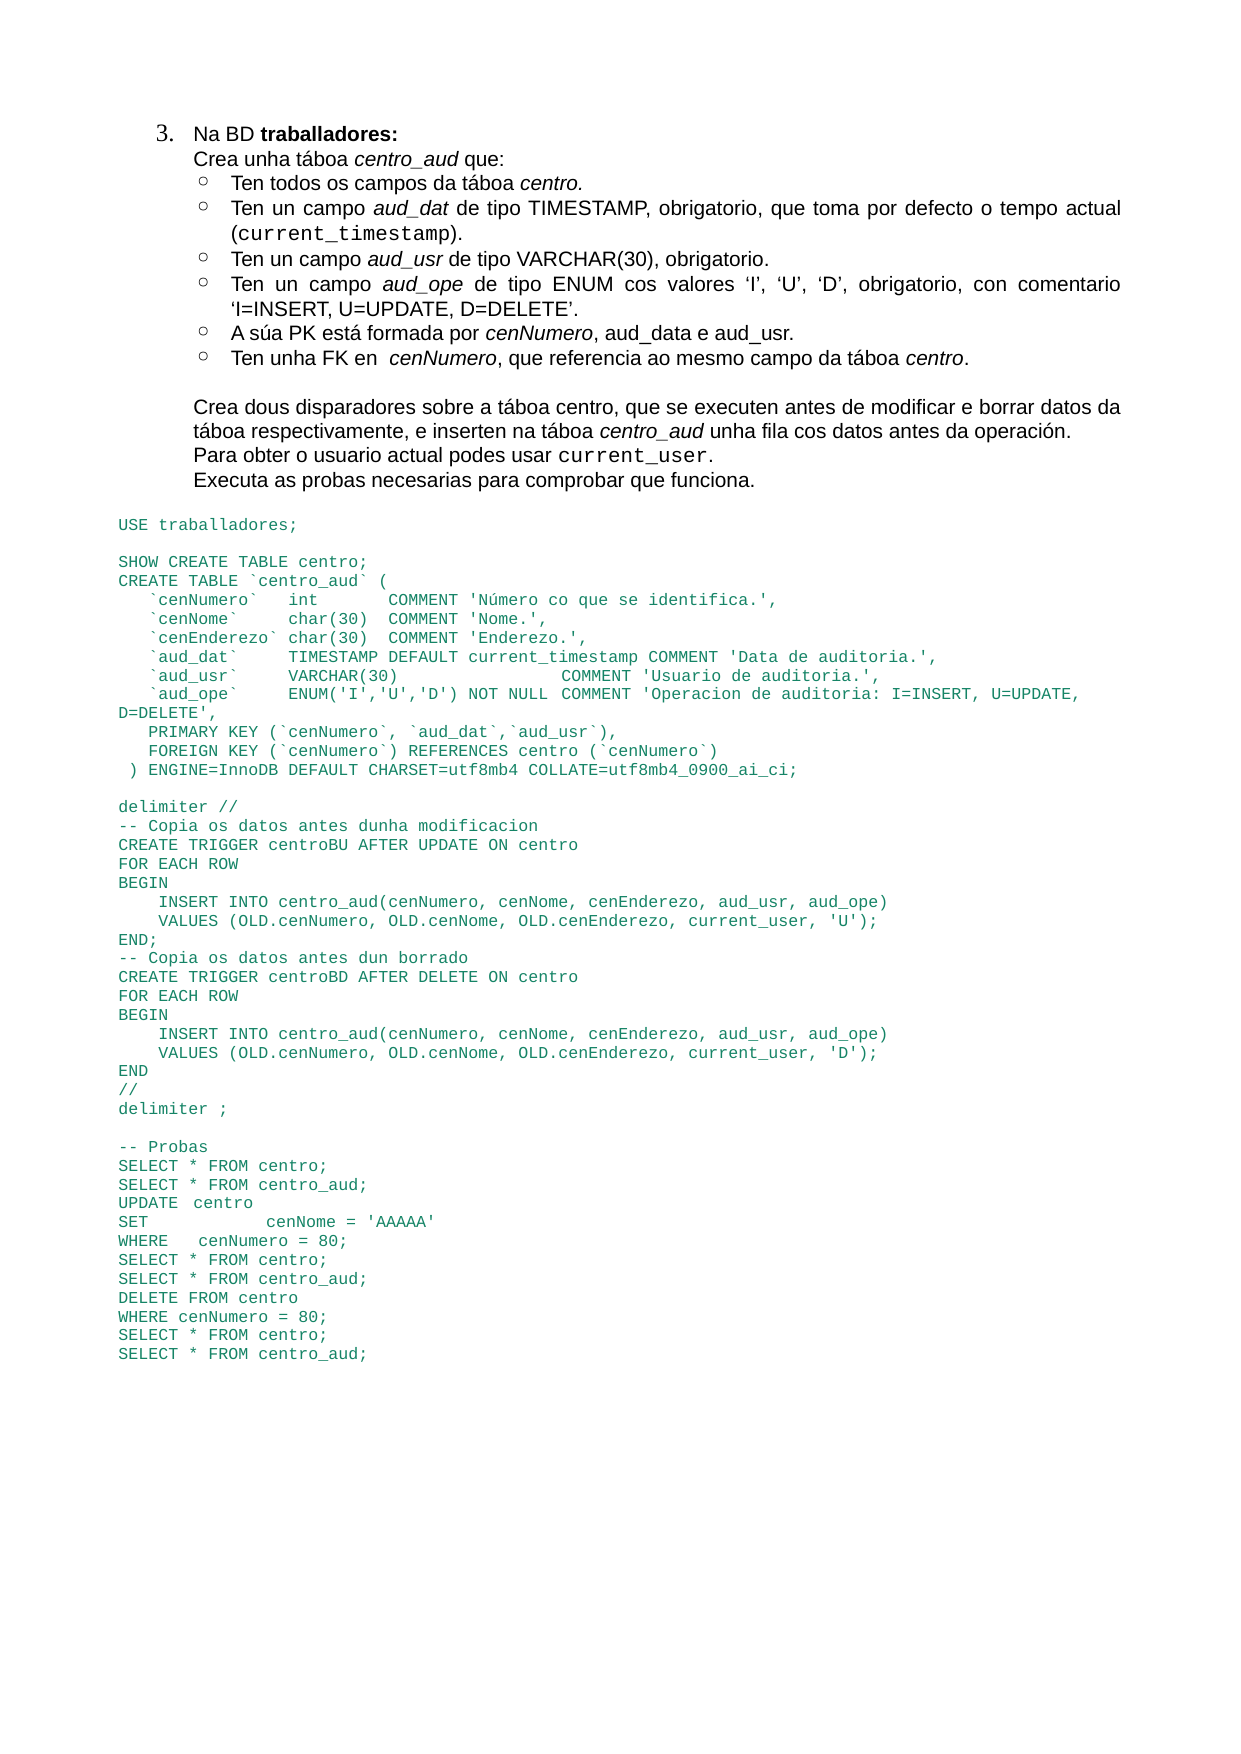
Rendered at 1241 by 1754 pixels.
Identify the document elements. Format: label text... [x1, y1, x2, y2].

list Para obter o usuario actual podes usar current_user. [156, 442, 1122, 468]
list Ten unha FK en cenNumero, que referencia ao mesmo campo da táboa centro. [193, 346, 1122, 371]
list Ten un campo aud_ope de tipo ENUM cos valores ‘I’, ‘U’, ‘D’, obrigatorio, con comentario ‘I=INSERT, U=UPDATE, D=DELETE’. [193, 272, 1122, 321]
list A súa PK está formada por cenNumero, aud_data e aud_usr. [193, 321, 1122, 346]
list Crea unha táboa centro_aud que: [156, 147, 1122, 171]
list Crea dous disparadores sobre a táboa centro, que se executen antes de modificar e borrar datos da táboa respectivamente, e inserten na táboa centro_aud unha fila cos datos antes da operación. [156, 394, 1122, 442]
list Ten un campo aud_usr de tipo VARCHAR(30), obrigatorio. [193, 247, 1122, 272]
list Ten un campo aud_dat de tipo TIMESTAMP, obrigatorio, que toma por defecto o tempo actual (current_timestamp). [193, 196, 1122, 247]
text USE traballadores; SHOW CREATE TABLE centro; CREATE TABLE `centro_aud` ( `cenNumero` int COMMENT 'Número co que se identifica.', `cenNome` char(30) COMMENT 'Nome.', `cenEnderezo` char(30) COMMENT 'Enderezo.', `aud_dat` TIMESTAMP DEFAULT current_timestamp COMMENT 'Data de auditoria.', `aud_usr` VARCHAR(30) COMMENT 'Usuario de auditoria.', `aud_ope` ENUM('I','U','D') NOT NULL COMMENT 'Operacion de auditoria: I=INSERT, U=UPDATE, D=DELETE', PRIMARY KEY (`cenNumero`, `aud_dat`,`aud_usr`), FOREIGN KEY (`cenNumero`) REFERENCES centro (`cenNumero`) ) ENGINE=InnoDB DEFAULT CHARSET=utf8mb4 COLLATE=utf8mb4_0900_ai_ci; delimiter // -- Copia os datos antes dunha modificacion CREATE TRIGGER centroBU AFTER UPDATE ON centro FOR EACH ROW BEGIN INSERT INTO centro_aud(cenNumero, cenNome, cenEnderezo, aud_usr, aud_ope) VALUES (OLD.cenNumero, OLD.cenNome, OLD.cenEnderezo, current_user, 'U'); END; -- Copia os datos antes dun borrado CREATE TRIGGER centroBD AFTER DELETE ON centro FOR EACH ROW BEGIN INSERT INTO centro_aud(cenNumero, cenNome, cenEnderezo, aud_usr, aud_ope) VALUES (OLD.cenNumero, OLD.cenNome, OLD.cenEnderezo, current_user, 'D'); END // delimiter ; -- Probas SELECT * FROM centro; SELECT * FROM centro_aud; UPDATE centro SET cenNome = 'AAAAA' WHERE cenNumero = 80; SELECT * FROM centro; SELECT * FROM centro_aud; DELETE FROM centro WHERE cenNumero = 80; SELECT * FROM centro; SELECT * FROM centro_aud; [118, 516, 1122, 1365]
list Na BD traballadores: [156, 118, 1122, 147]
list Executa as probas necesarias para comprobar que funciona. [156, 468, 1122, 492]
list Ten todos os campos da táboa centro. [193, 171, 1122, 196]
